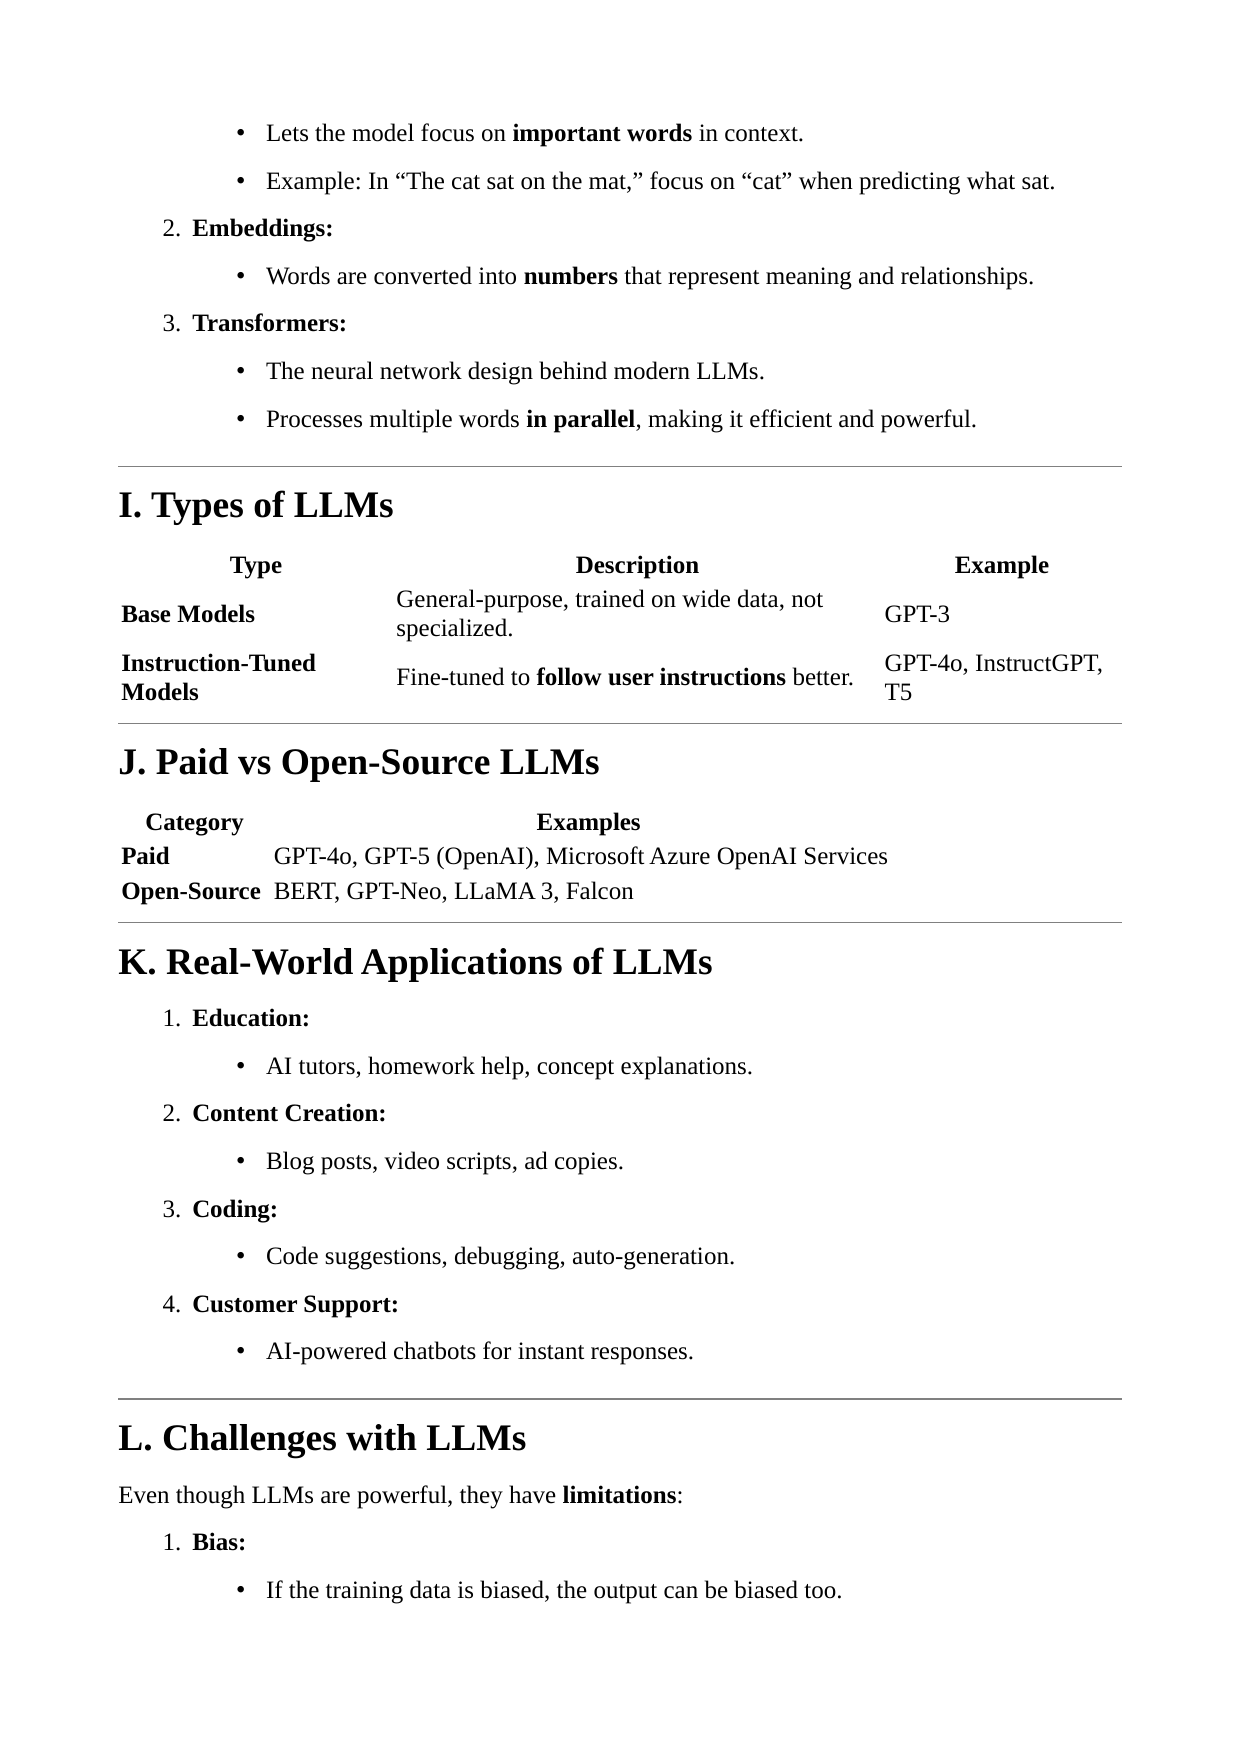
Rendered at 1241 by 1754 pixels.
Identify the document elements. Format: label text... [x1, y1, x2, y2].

list Education: [162, 1003, 1122, 1032]
subtitle J. Paid vs Open-Source LLMs [118, 740, 1122, 783]
table_cell GPT-4o, InstructGPT, T5 [881, 645, 1122, 708]
table_header Examples [271, 804, 906, 838]
table_cell GPT-4o, GPT-5 (OpenAI), Microsoft Azure OpenAI Services [271, 839, 906, 873]
subtitle L. Challenges with LLMs [118, 1416, 1122, 1459]
table_cell Open-Source [118, 873, 271, 908]
list Transformers: [162, 308, 1122, 337]
list If the training data is biased, the output can be biased too. [236, 1575, 1122, 1604]
table_cell BERT, GPT-Neo, LLaMA 3, Falcon [271, 873, 906, 908]
list Content Creation: [162, 1098, 1122, 1127]
table_cell Base Models [118, 582, 393, 645]
table_cell Paid [118, 839, 271, 873]
list Words are converted into numbers that represent meaning and relationships. [236, 261, 1122, 290]
list Embeddings: [162, 213, 1122, 242]
table_header Type [118, 547, 393, 582]
table_header Category [118, 804, 271, 838]
list Code suggestions, debugging, auto-generation. [236, 1241, 1122, 1270]
list Customer Support: [162, 1289, 1122, 1318]
table_header Description [393, 547, 881, 582]
list Lets the model focus on important words in context. [236, 118, 1122, 147]
table_cell General-purpose, trained on wide data, not specialized. [393, 582, 881, 645]
table_cell Instruction-Tuned Models [118, 645, 393, 708]
subtitle K. Real-World Applications of LLMs [118, 939, 1122, 982]
list Coding: [162, 1194, 1122, 1222]
list AI-powered chatbots for instant responses. [236, 1336, 1122, 1365]
list The neural network design behind modern LLMs. [236, 356, 1122, 385]
list Blog posts, video scripts, ad copies. [236, 1146, 1122, 1175]
list Bias: [162, 1527, 1122, 1556]
text Even though LLMs are powerful, they have limitations: [118, 1480, 1122, 1508]
list AI tutors, homework help, concept explanations. [236, 1051, 1122, 1079]
table_cell Fine-tuned to follow user instructions better. [393, 645, 881, 708]
list Example: In “The cat sat on the mat,” focus on “cat” when predicting what sat. [236, 166, 1122, 194]
subtitle I. Types of LLMs [118, 483, 1122, 526]
table_header Example [881, 547, 1122, 582]
table_cell GPT-3 [881, 582, 1122, 645]
list Processes multiple words in parallel, making it efficient and powerful. [236, 404, 1122, 432]
